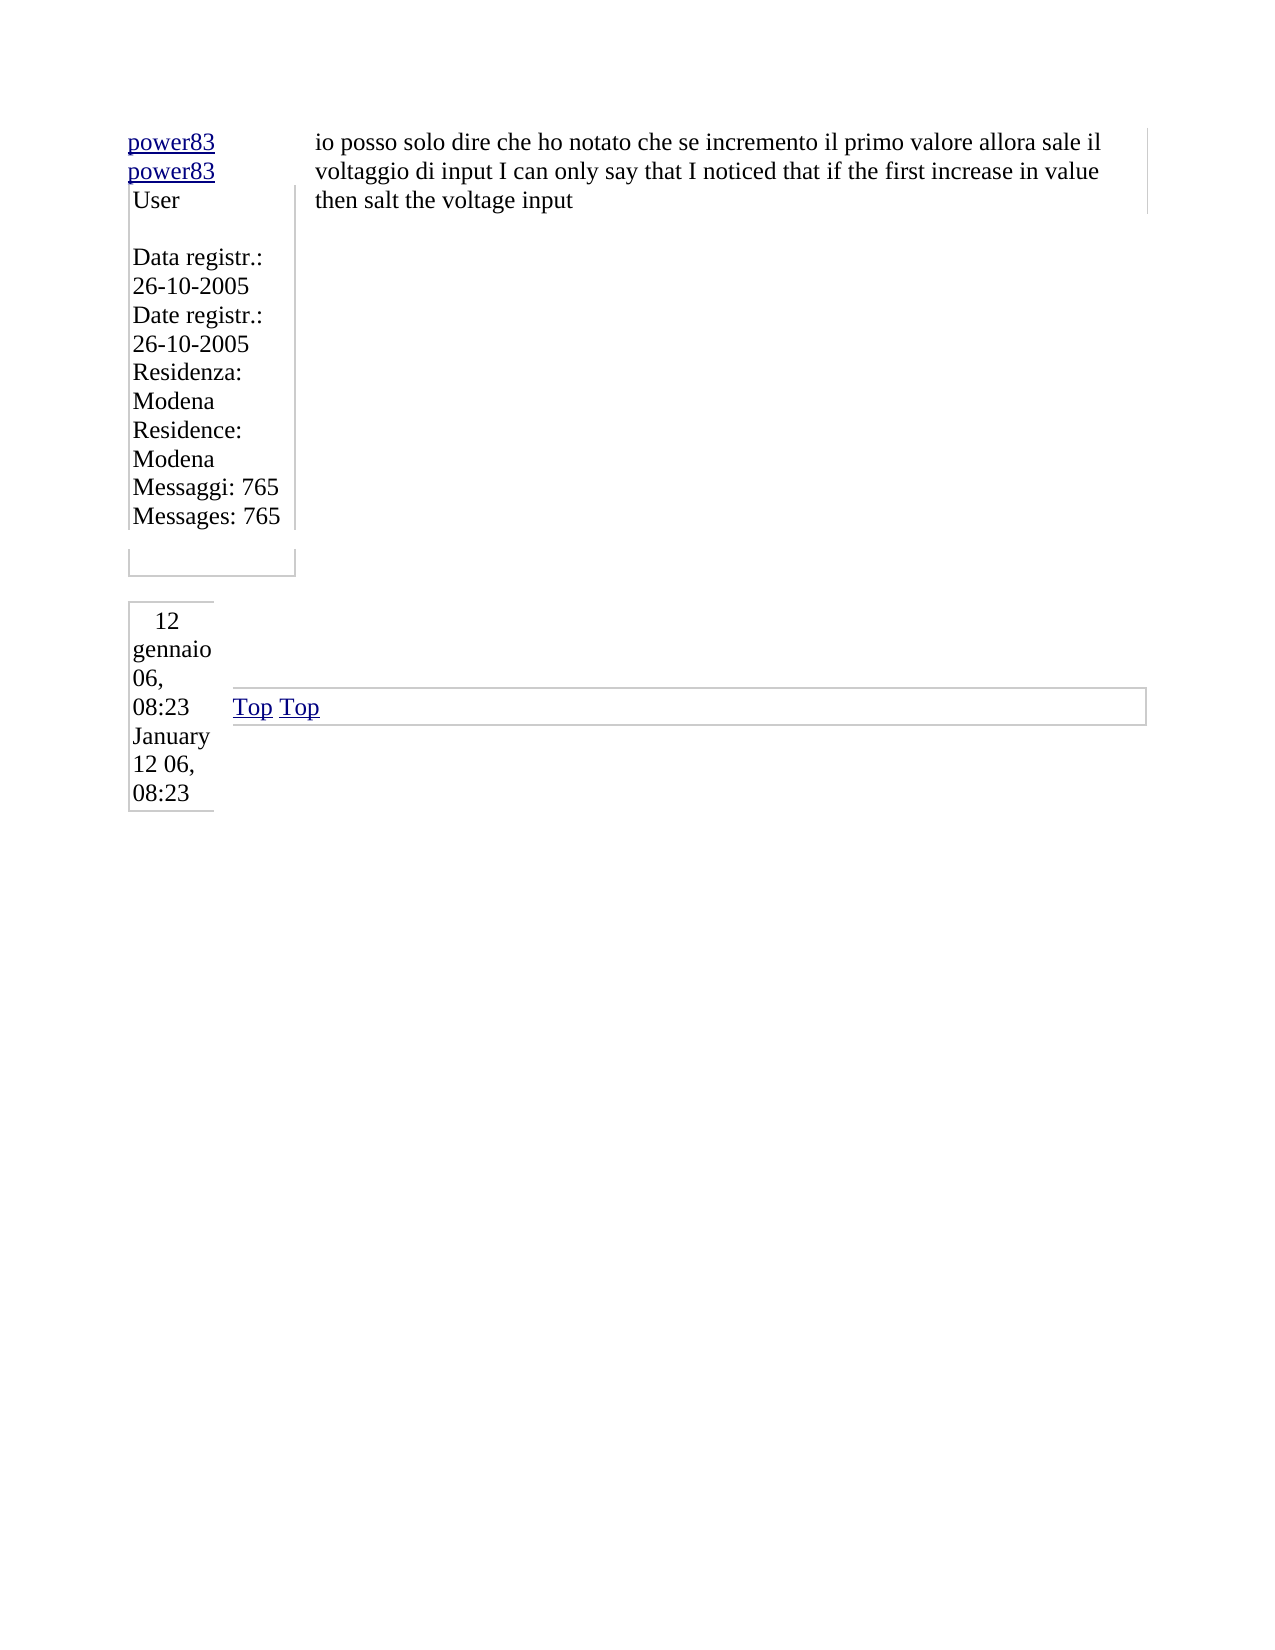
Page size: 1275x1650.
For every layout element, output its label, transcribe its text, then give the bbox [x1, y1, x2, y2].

table_cell [305, 539, 1157, 587]
table_cell power83 power83 User Data registr.: 26-10-2005 Date registr.: 26-10-2005 Residenza: Modena Residence: Modena Messaggi: 765 Messages: 765 [118, 118, 305, 539]
table_cell io posso solo dire che ho notato che se incremento il primo valore allora sale il voltaggio di input I can only say that I noticed that if the first increase in value then salt the voltage input [305, 118, 1157, 539]
table_header Top Top [223, 591, 1157, 821]
table_header 12 gennaio 06, 08:23 January 12 06, 08:23 [118, 591, 223, 821]
table_cell [118, 539, 305, 587]
